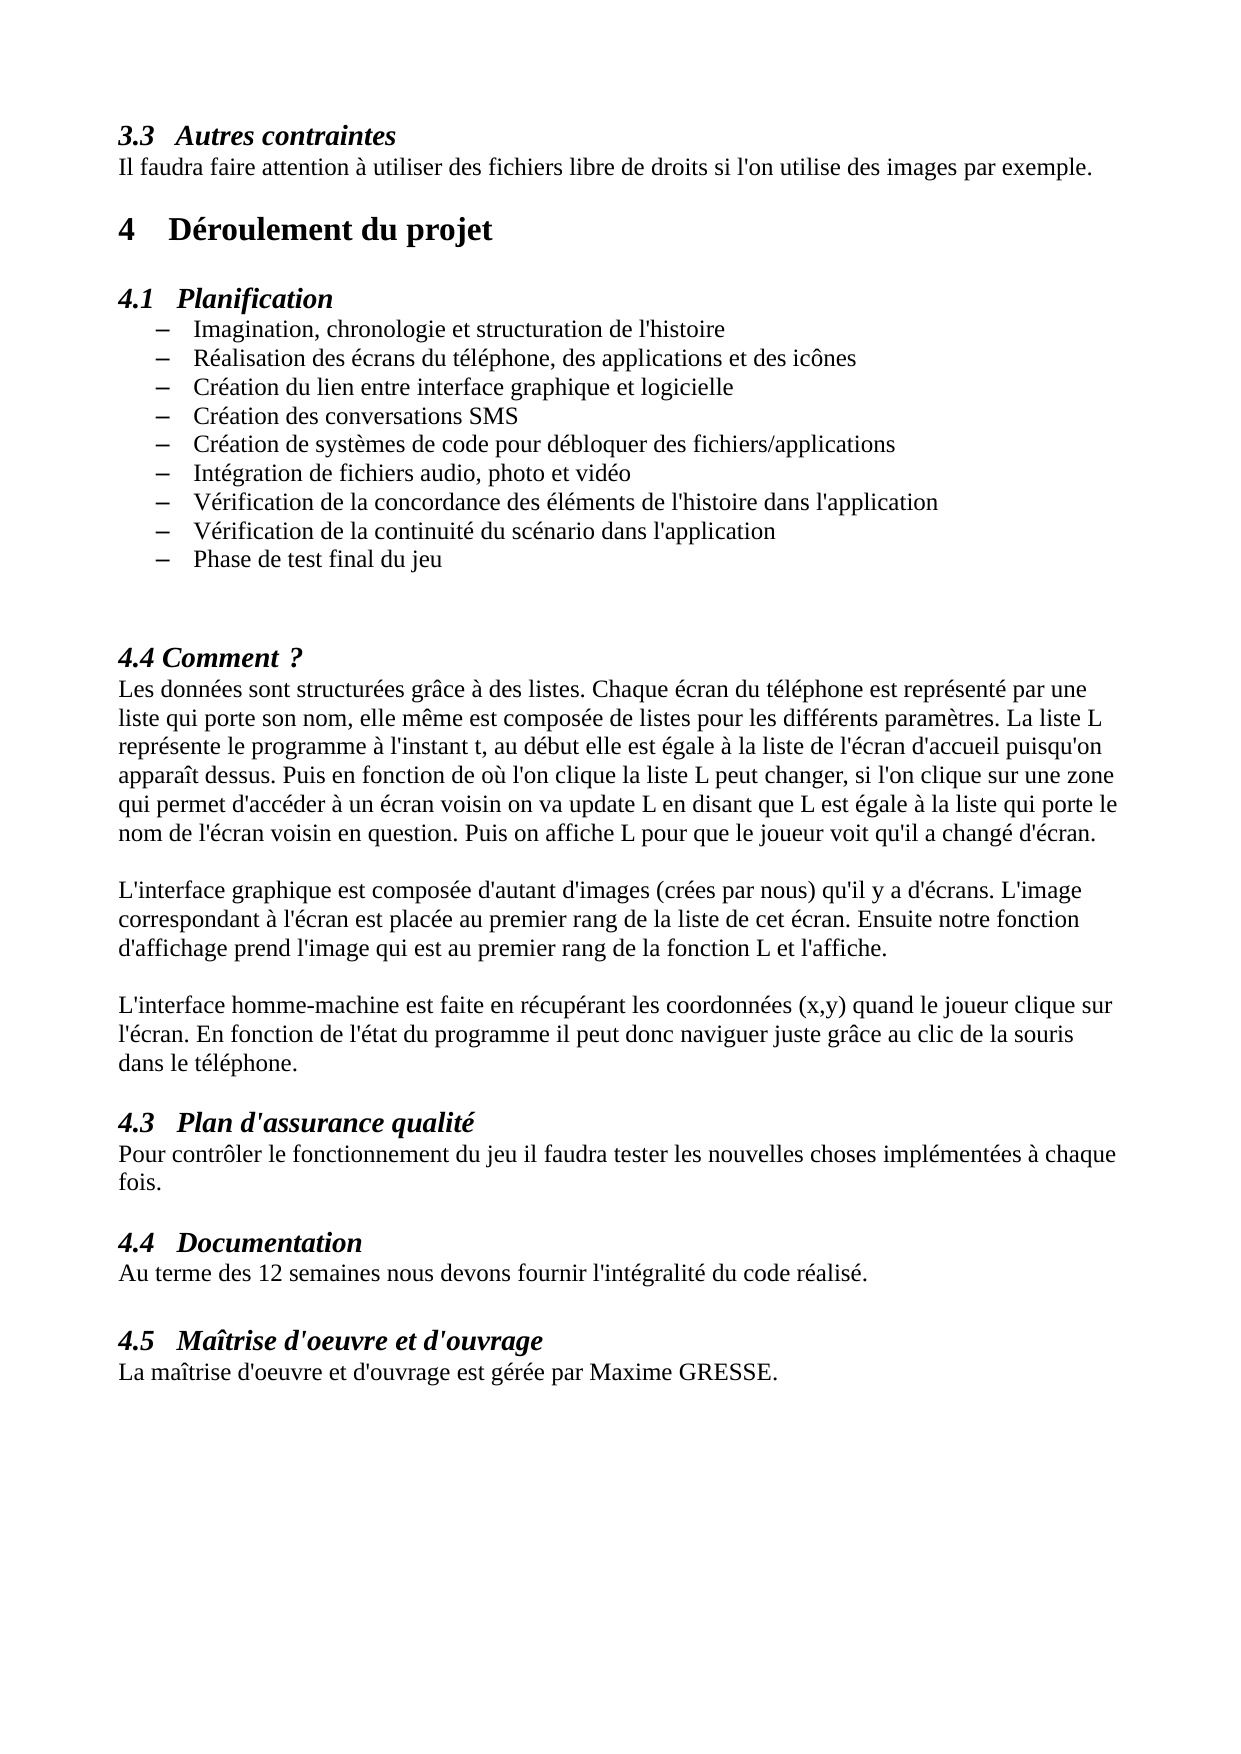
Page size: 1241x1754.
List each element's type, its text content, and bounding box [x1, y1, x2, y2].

text 4.4 Comment ? [118, 640, 1122, 674]
text Les données sont structurées grâce à des listes. Chaque écran du téléphone est représenté par une liste qui porte son nom, elle même est composée de listes pour les différents paramètres. La liste L représente le programme à l'instant t, au début elle est égale à la liste de l'écran d'accueil puisqu'on apparaît dessus. Puis en fonction de où l'on clique la liste L peut changer, si l'on clique sur une zone qui permet d'accéder à un écran voisin on va update L en disant que L est égale à la liste qui porte le nom de l'écran voisin en question. Puis on affiche L pour que le joueur voit qu'il a changé d'écran. [118, 674, 1122, 846]
text 3.3 Autres contraintes [118, 118, 1122, 152]
text Il faudra faire attention à utiliser des fichiers libre de droits si l'on utilise des images par exemple. [118, 152, 1122, 180]
text La maîtrise d'oeuvre et d'ouvrage est gérée par Maxime GRESSE. [118, 1357, 1122, 1386]
list Création du lien entre interface graphique et logicielle [156, 372, 1122, 401]
list Phase de test final du jeu [156, 544, 1122, 573]
text 4.5 Maîtrise d'oeuvre et d'ouvrage [118, 1323, 1122, 1357]
list Vérification de la continuité du scénario dans l'application [156, 516, 1122, 544]
list Création des conversations SMS [156, 401, 1122, 429]
text 4.1 Planification [118, 281, 1122, 314]
list Vérification de la concordance des éléments de l'histoire dans l'application [156, 487, 1122, 516]
list Réalisation des écrans du téléphone, des applications et des icônes [156, 343, 1122, 372]
text 4 Déroulement du projet [118, 209, 1122, 247]
text L'interface homme-machine est faite en récupérant les coordonnées (x,y) quand le joueur clique sur l'écran. En fonction de l'état du programme il peut donc naviguer juste grâce au clic de la souris dans le téléphone. [118, 990, 1122, 1076]
list Création de systèmes de code pour débloquer des fichiers/applications [156, 429, 1122, 458]
text Au terme des 12 semaines nous devons fournir l'intégralité du code réalisé. [118, 1258, 1122, 1287]
text 4.4 Documentation [118, 1225, 1122, 1258]
text L'interface graphique est composée d'autant d'images (crées par nous) qu'il y a d'écrans. L'image correspondant à l'écran est placée au premier rang de la liste de cet écran. Ensuite notre fonction d'affichage prend l'image qui est au premier rang de la fonction L et l'affiche. [118, 875, 1122, 961]
list Imagination, chronologie et structuration de l'histoire [156, 314, 1122, 343]
text 4.3 Plan d'assurance qualité [118, 1105, 1122, 1139]
list Intégration de fichiers audio, photo et vidéo [156, 458, 1122, 487]
text Pour contrôler le fonctionnement du jeu il faudra tester les nouvelles choses implémentées à chaque fois. [118, 1139, 1122, 1196]
